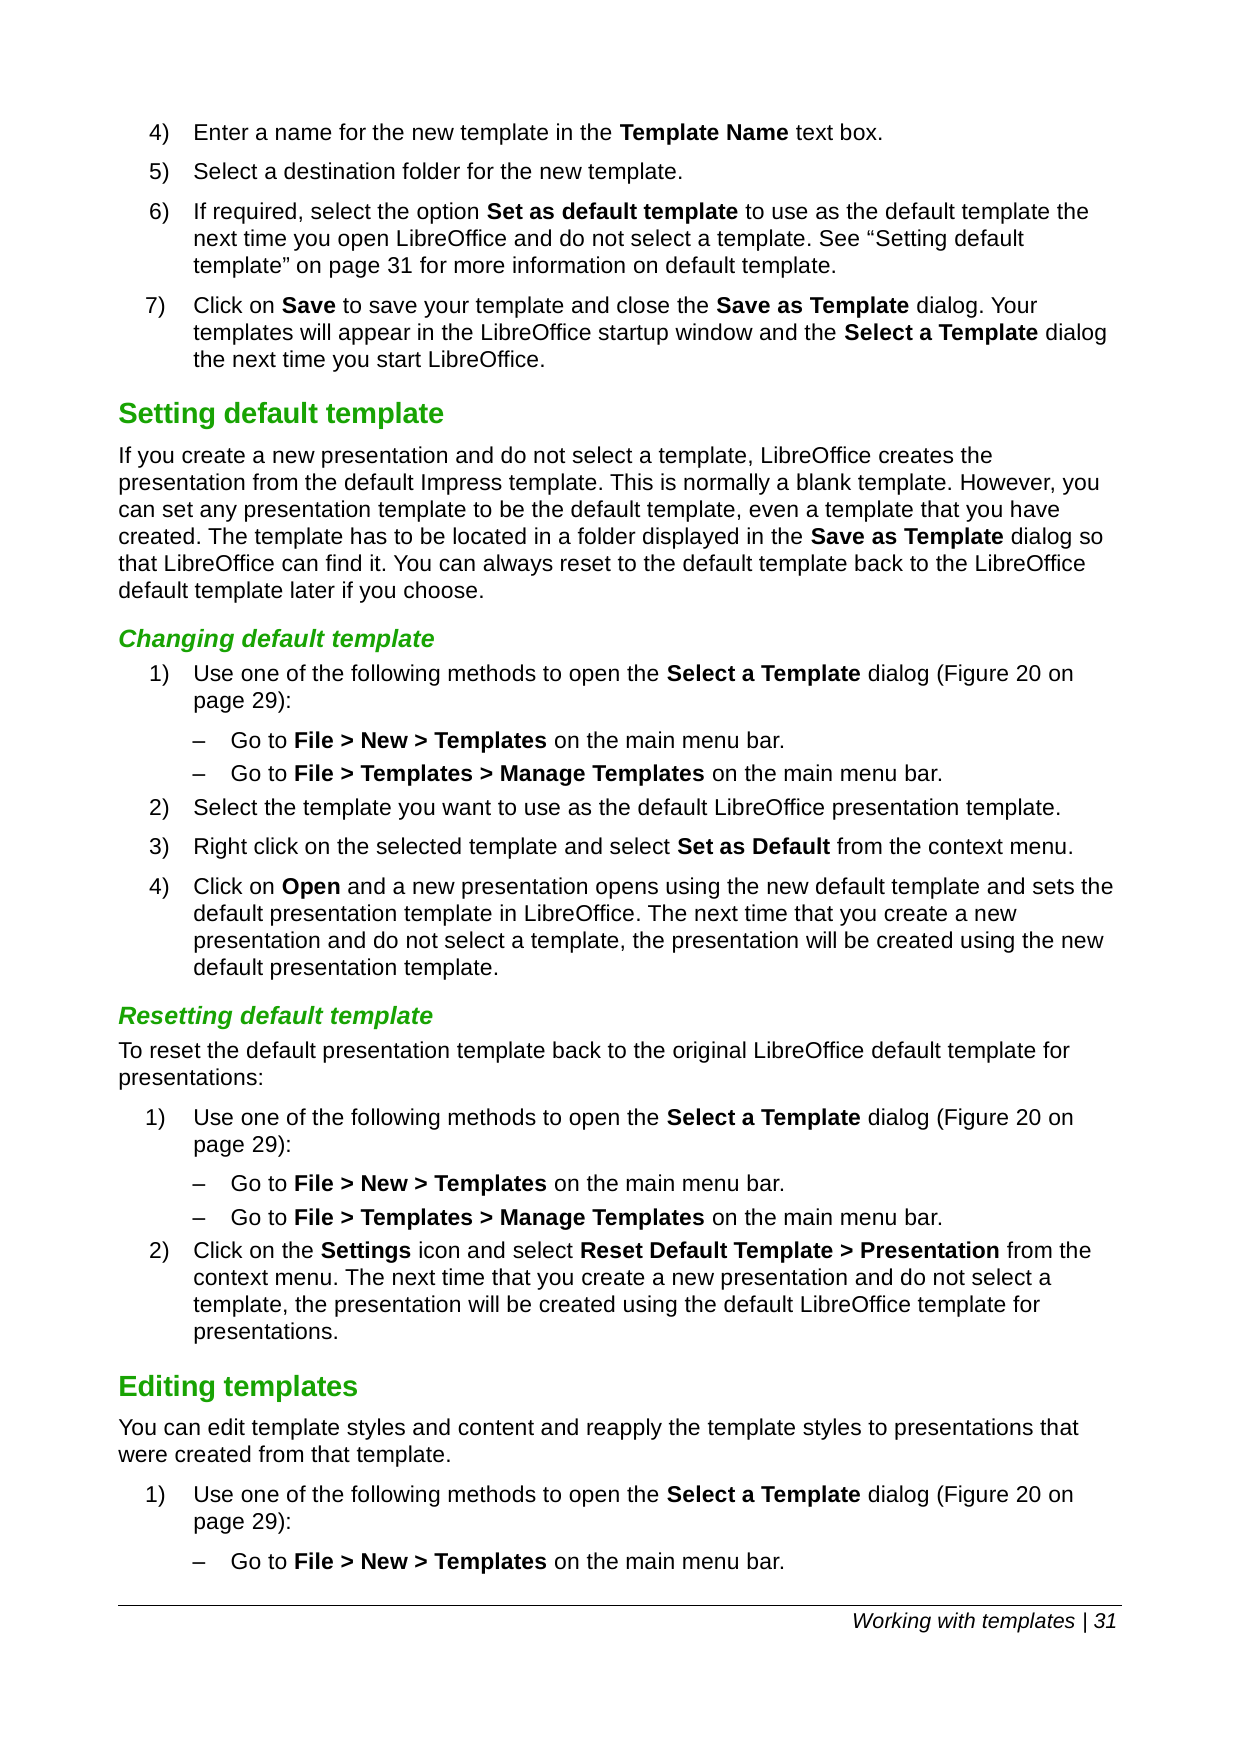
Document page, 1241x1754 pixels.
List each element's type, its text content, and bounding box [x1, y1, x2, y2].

list Go to File > Templates > Manage Templates on the main menu bar. [192, 760, 1122, 787]
list If required, select the option Set as default template to use as the default template the next time you open LibreOffice and do not select a template. See “Setting default template” on page 28 for more information on default template. [169, 197, 1122, 278]
list Right click on the selected template and select Set as Default from the context menu. [169, 833, 1122, 860]
list Go to File > New > Templates on the main menu bar. [192, 1547, 1122, 1574]
list Enter a name for the new template in the Template Name text box. [169, 118, 1122, 145]
text If you create a new presentation and do not select a template, LibreOffice creates the presentation from the default Impress template. This is normally a blank template. However, you can set any presentation template to be the default template, even a template that you have created. The template has to be located in a folder displayed in the Save as Template dialog so that LibreOffice can find it. You can always reset to the default template back to the LibreOffice default template later if you choose. [118, 441, 1122, 604]
list Click on Open and a new presentation opens using the new default template and sets the default presentation template in LibreOffice. The next time that you create a new presentation and do not select a template, the presentation will be created using the new default presentation template. [169, 872, 1122, 981]
list Use one of the following methods to open the Select a Template dialog (Figure 20 on page 26): [165, 1480, 1122, 1534]
list Click on Save to save your template and close the Save as Template dialog. Your templates will appear in the LibreOffice startup window and the Select a Template dialog the next time you start LibreOffice. [165, 291, 1122, 372]
list Use one of the following methods to open the Select a Template dialog (Figure 20 on page 26): [165, 1103, 1122, 1157]
list Use one of the following methods to open the Select a Template dialog (Figure 20 on page 26): [169, 660, 1122, 714]
subtitle Resetting default template [118, 1001, 1122, 1030]
subtitle Changing default template [118, 624, 1122, 653]
text You can edit template styles and content and reapply the template styles to presentations that were created from that template. [118, 1414, 1122, 1468]
list Go to File > Templates > Manage Templates on the main menu bar. [192, 1203, 1122, 1230]
list Click on the Settings icon and select Reset Default Template > Presentation from the context menu. The next time that you create a new presentation and do not select a template, the presentation will be created using the default LibreOffice template for presentations. [169, 1236, 1122, 1345]
subtitle Setting default template [118, 396, 1122, 429]
text To reset the default presentation template back to the original LibreOffice default template for presentations: [118, 1036, 1122, 1091]
list Go to File > New > Templates on the main menu bar. [192, 726, 1122, 753]
list Select a destination folder for the new template. [169, 158, 1122, 185]
list Go to File > New > Templates on the main menu bar. [192, 1170, 1122, 1197]
subtitle Editing templates [118, 1368, 1122, 1402]
list Select the template you want to use as the default LibreOffice presentation template. [169, 793, 1122, 820]
